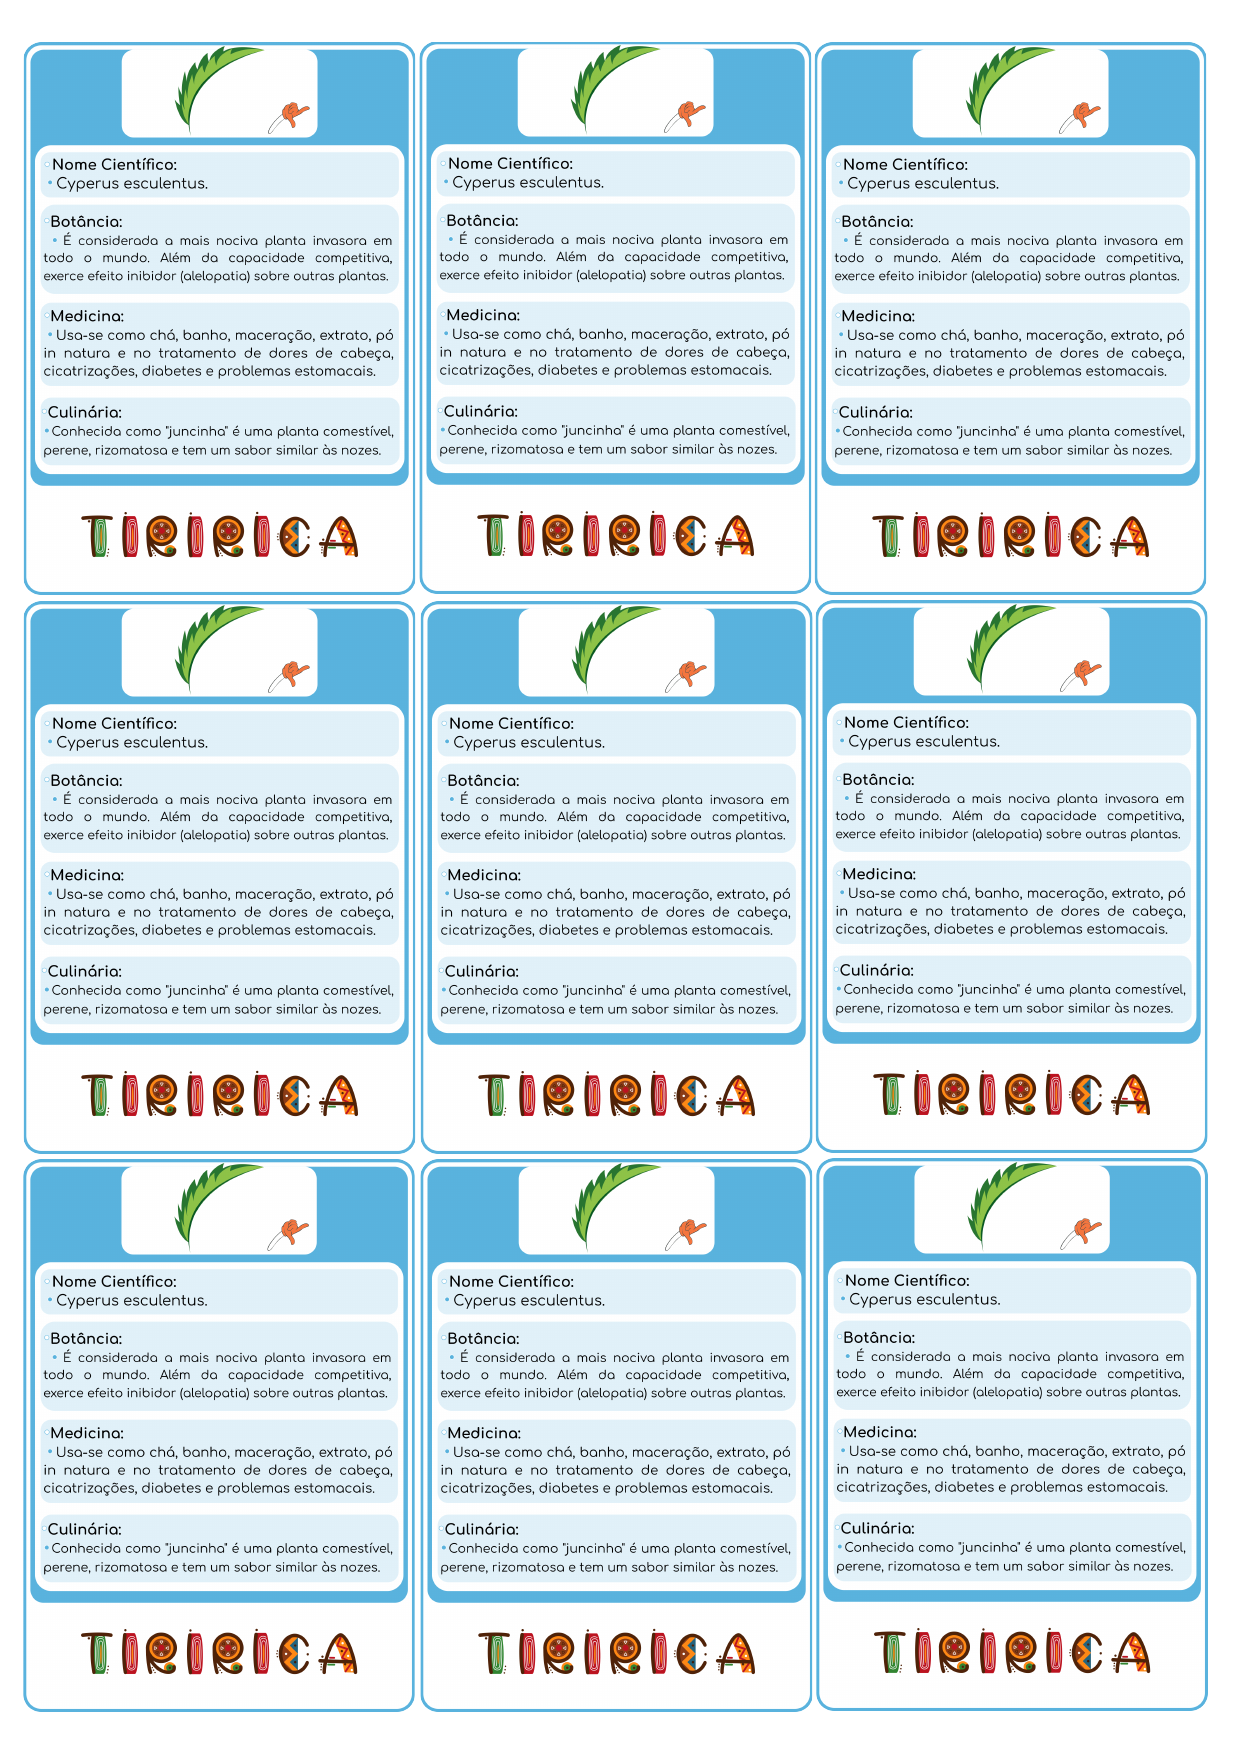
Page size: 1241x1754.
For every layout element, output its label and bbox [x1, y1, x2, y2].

picture [419, 42, 812, 594]
picture [23, 1159, 415, 1712]
picture [815, 600, 1208, 1153]
picture [420, 601, 813, 1154]
picture [23, 601, 416, 1154]
picture [23, 42, 416, 595]
picture [816, 1158, 1208, 1711]
picture [420, 1159, 813, 1712]
picture [814, 42, 1207, 595]
